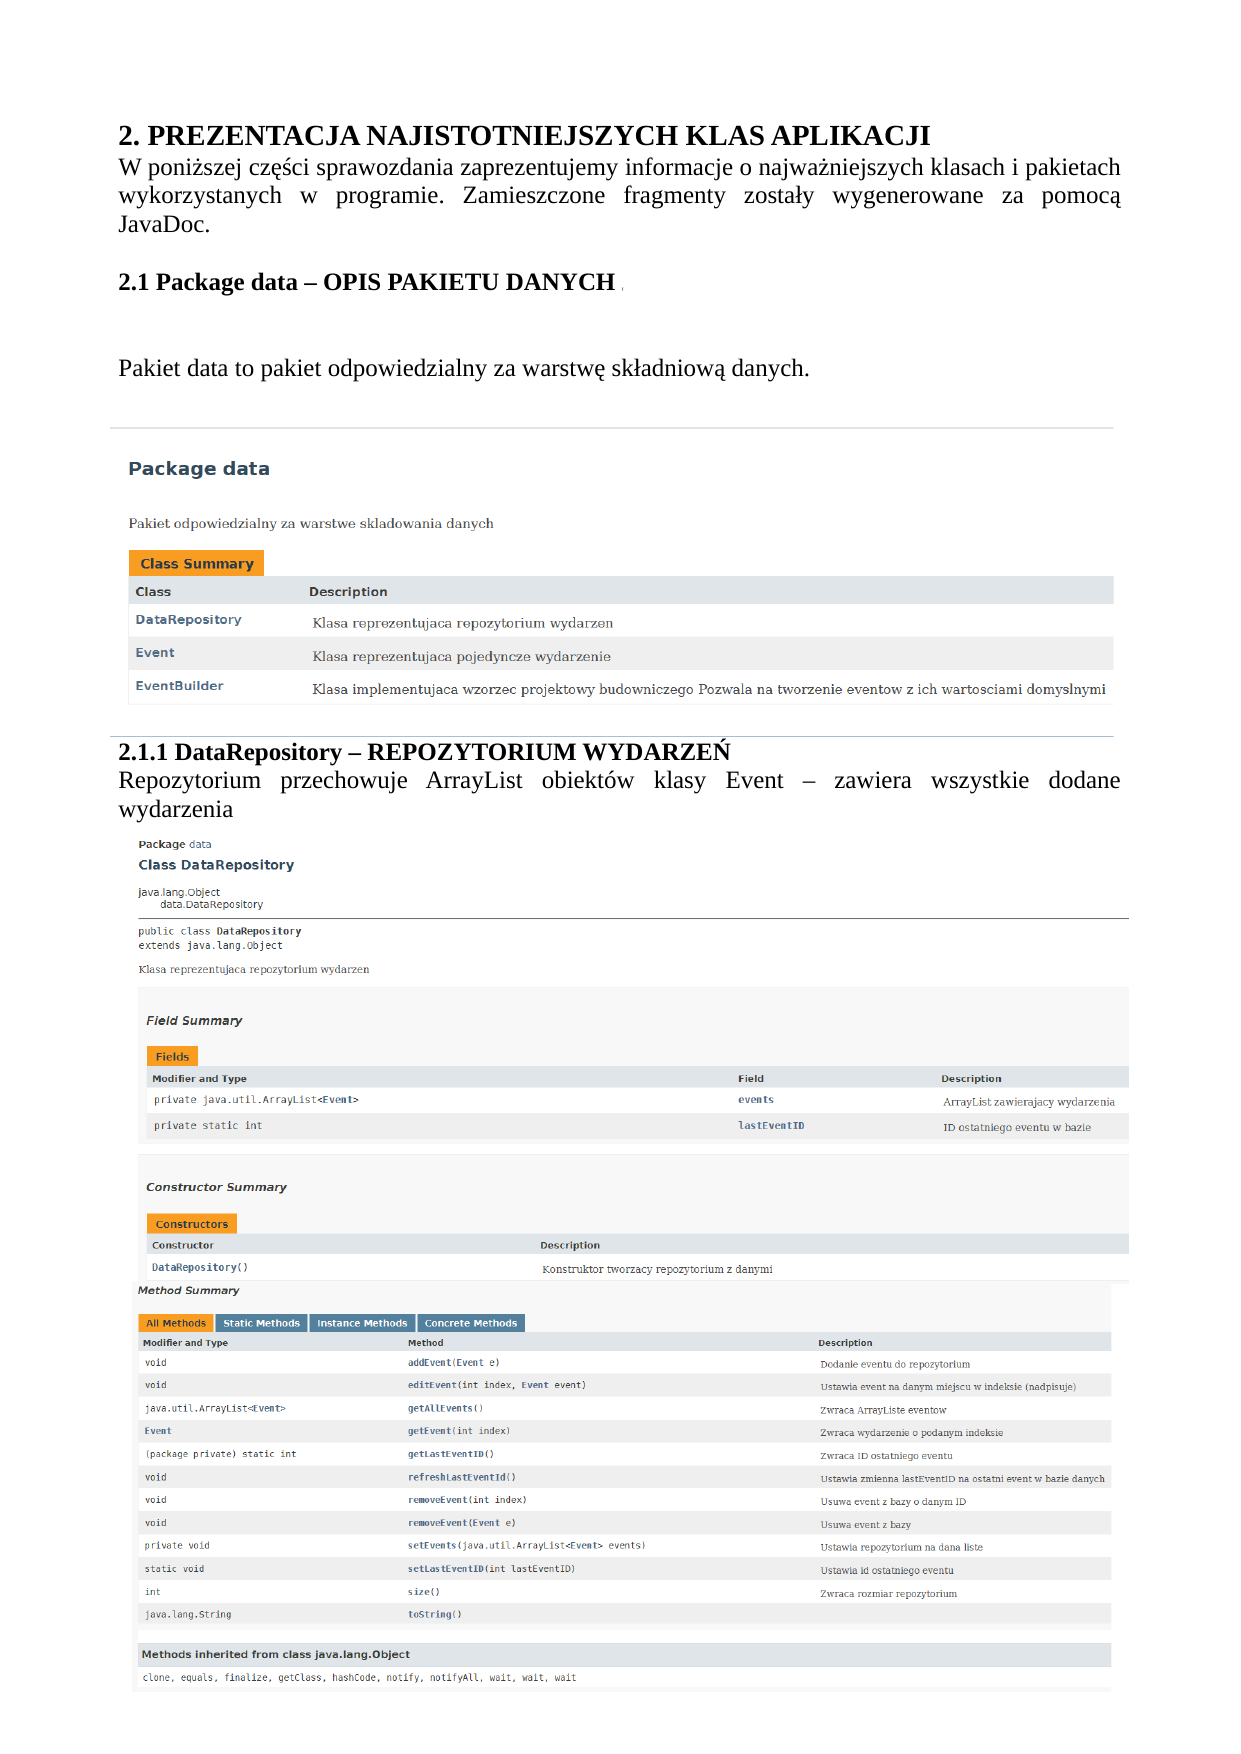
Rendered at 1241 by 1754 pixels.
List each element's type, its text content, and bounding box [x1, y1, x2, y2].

picture [109, 427, 1114, 737]
text Repozytorium przechowuje ArrayList obiektów klasy Event – zawiera wszystkie dodane wydarzenia [118, 766, 1122, 823]
text 2.1 Package data – OPIS PAKIETU DANYCH ( [118, 267, 1122, 295]
text Pakiet data to pakiet odpowiedzialny za warstwę składniową danych. [118, 353, 1122, 382]
text W poniższej części sprawozdania zaprezentujemy informacje o najważniejszych klasach i pakietach wykorzystanych w programie. Zamieszczone fragmenty zostały wygenerowane za pomocą JavaDoc. [118, 152, 1122, 238]
picture [125, 834, 1129, 1692]
text 2.1.1 DataRepository – REPOZYTORIUM WYDARZEŃ [118, 410, 1122, 766]
text 2. PREZENTACJA NAJISTOTNIEJSZYCH KLAS APLIKACJI [118, 118, 1122, 152]
